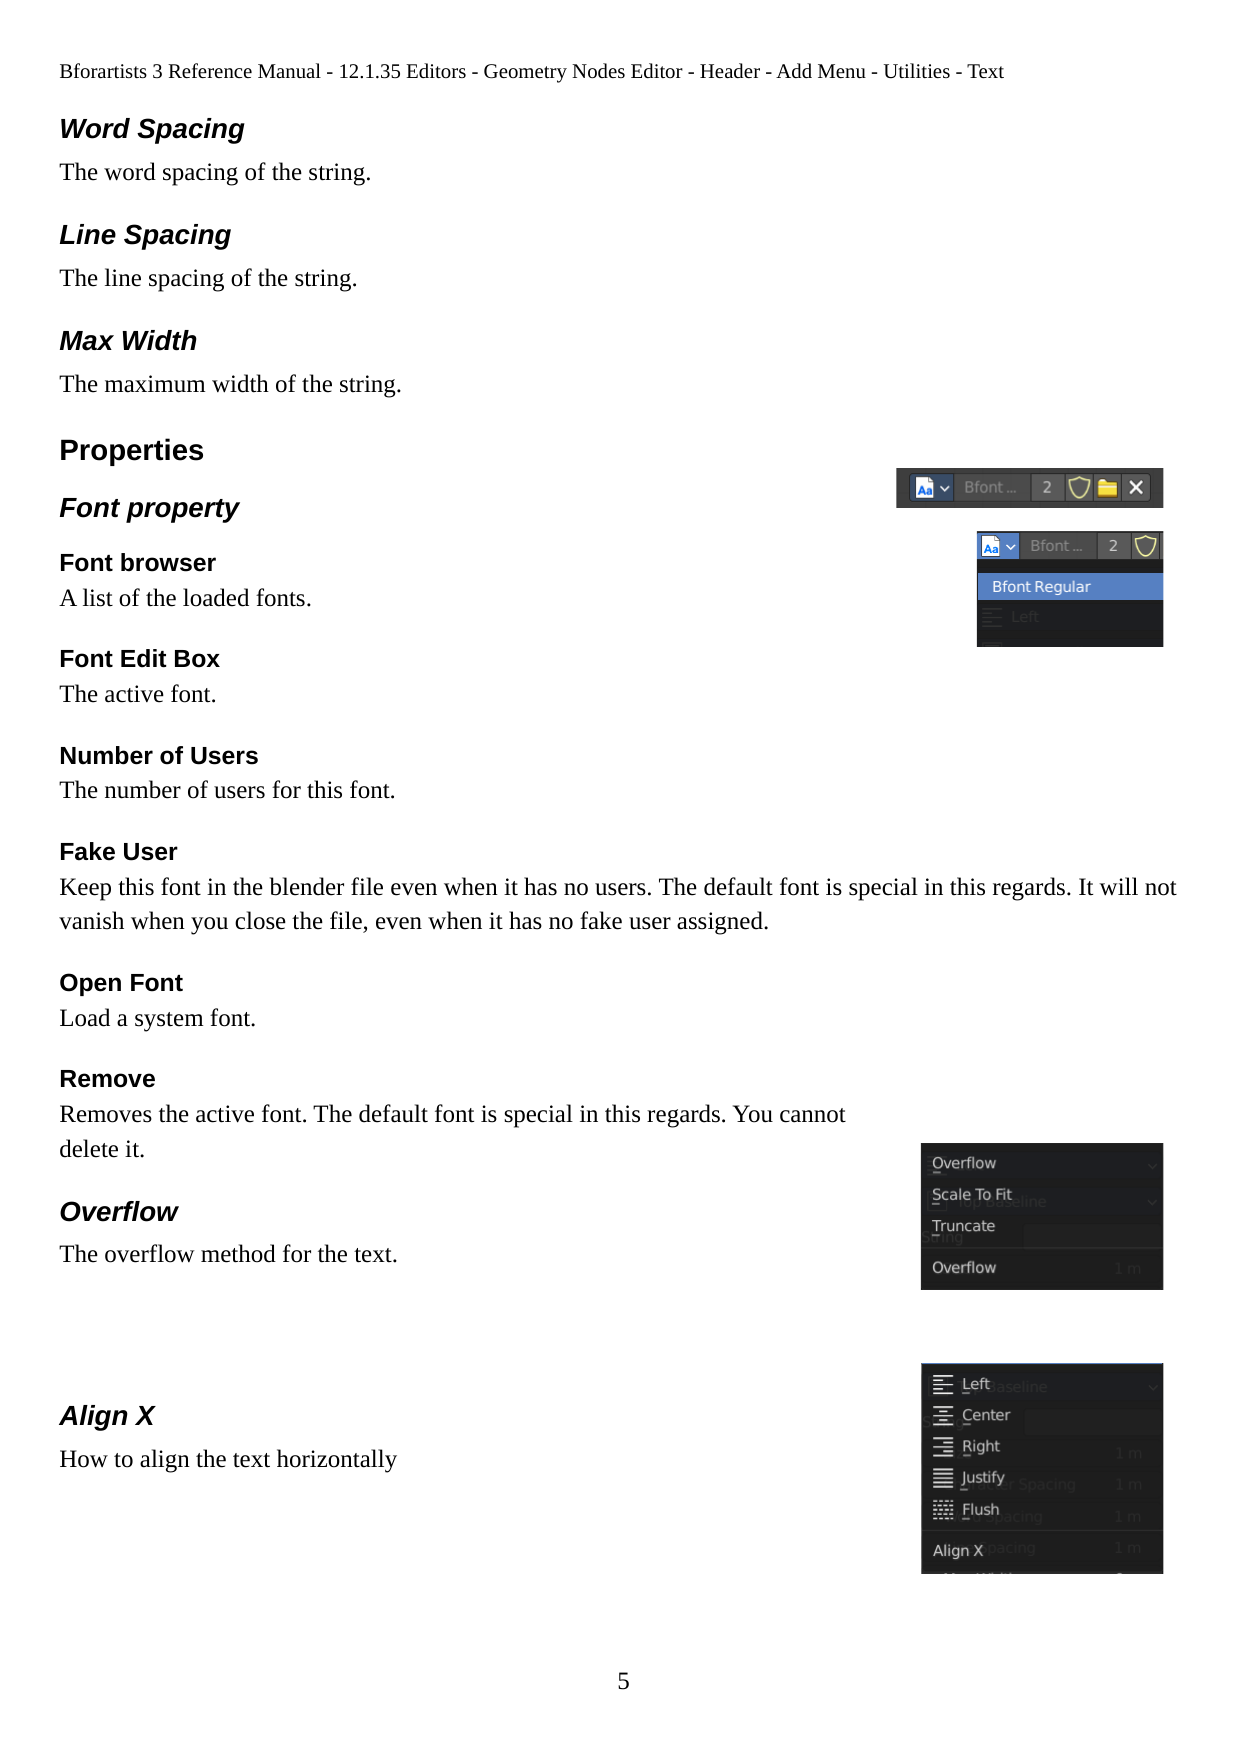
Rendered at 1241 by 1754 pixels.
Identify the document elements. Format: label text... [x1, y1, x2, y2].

subtitle Remove [59, 1064, 1181, 1093]
text The overflow method for the text. [59, 1239, 920, 1268]
subtitle Number of Users [59, 741, 1181, 769]
text The word spacing of the string. [59, 157, 1181, 186]
text Removes the active font. The default font is special in this regards. You cannot delete it. [59, 1099, 1181, 1162]
subtitle [1164, 548, 1181, 577]
picture [896, 468, 1164, 508]
subtitle Max Width [59, 324, 1181, 356]
picture [920, 1143, 1164, 1290]
text Load a system font. [59, 1003, 1181, 1032]
subtitle Font browser [59, 548, 976, 577]
subtitle [1164, 1195, 1181, 1227]
subtitle Open Font [59, 968, 1181, 997]
text A list of the loaded fonts. [59, 583, 976, 612]
text Keep this font in the blender file even when it has no users. The default font is special in this regards. It will not vanish when you close the file, even when it has no fake user assigned. [59, 872, 1181, 935]
picture [921, 1363, 1164, 1574]
subtitle Line Spacing [59, 218, 1181, 250]
text The number of users for this font. [59, 776, 1181, 804]
picture [976, 531, 1164, 647]
subtitle Word Spacing [59, 113, 1181, 144]
subtitle Overflow [59, 1195, 920, 1227]
subtitle Font property [59, 491, 1181, 523]
subtitle Fake User [59, 837, 1181, 866]
text The active font. [59, 679, 1181, 708]
text How to align the text horizontally [59, 1444, 921, 1472]
subtitle Align X [59, 1399, 921, 1431]
text The maximum width of the string. [59, 369, 1181, 398]
subtitle [1164, 1399, 1181, 1431]
subtitle Properties [59, 432, 1181, 466]
text The line spacing of the string. [59, 263, 1181, 292]
subtitle Font Edit Box [59, 644, 1181, 673]
